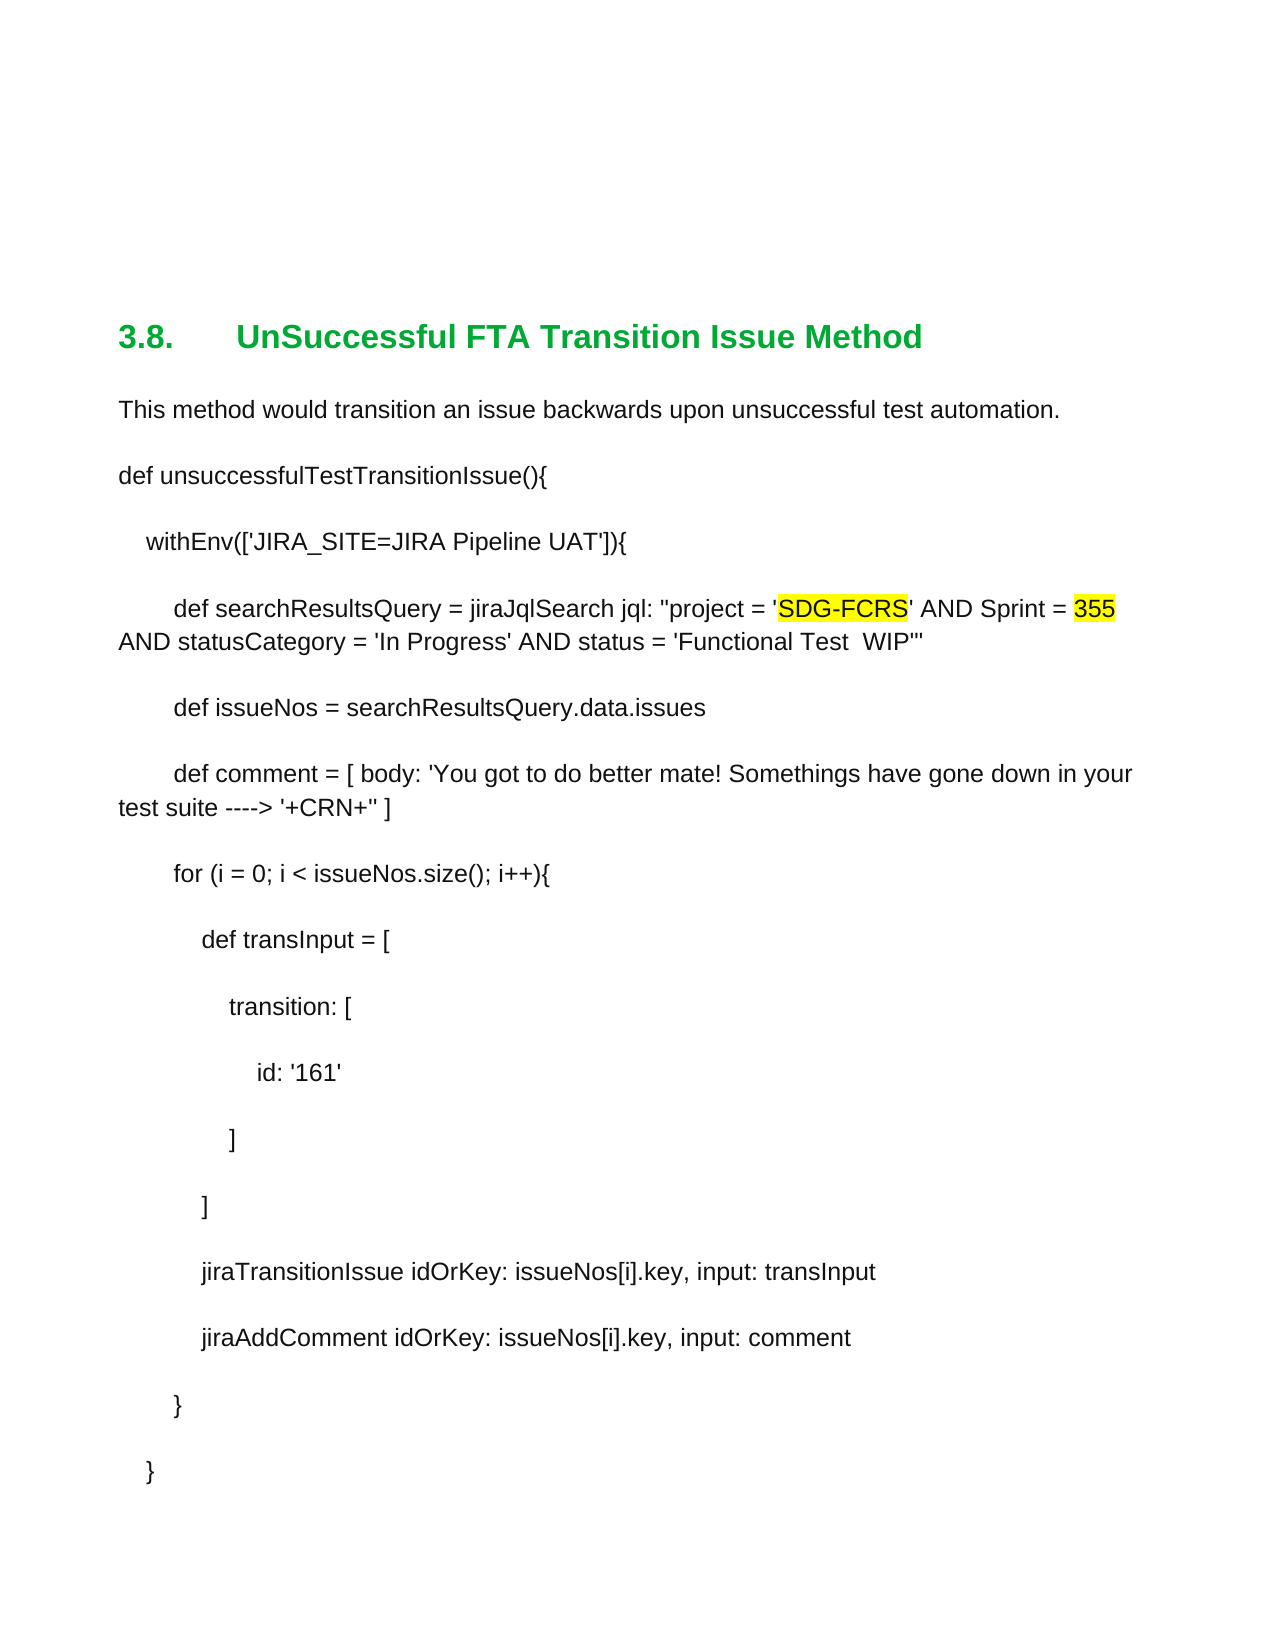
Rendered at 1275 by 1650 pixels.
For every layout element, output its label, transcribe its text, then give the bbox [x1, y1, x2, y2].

text This method would transition an issue backwards upon unsuccessful test automation. [118, 395, 1157, 423]
text def transInput = [ [118, 925, 1157, 954]
text } [118, 1390, 1157, 1418]
text def comment = [ body: 'You got to do better mate! Somethings have gone down in your test suite ----> '+CRN+'' ] [118, 759, 1157, 821]
text def searchResultsQuery = jiraJqlSearch jql: "project = 'SDG-FCRS' AND Sprint = 355 AND statusCategory = 'In Progress' AND status = 'Functional Test WIP'" [118, 594, 1157, 656]
text withEnv(['JIRA_SITE=JIRA Pipeline UAT']){ [118, 527, 1157, 556]
text transition: [ [118, 992, 1157, 1020]
text def issueNos = searchResultsQuery.data.issues [118, 693, 1157, 722]
subtitle UnSuccessful FTA Transition Issue Method [118, 317, 1157, 356]
text jiraTransitionIssue idOrKey: issueNos[i].key, input: transInput [118, 1257, 1157, 1286]
text } [118, 1456, 1157, 1485]
text jiraAddComment idOrKey: issueNos[i].key, input: comment [118, 1323, 1157, 1352]
text def unsuccessfulTestTransitionIssue(){ [118, 461, 1157, 490]
text id: '161' [118, 1058, 1157, 1087]
text ] [118, 1191, 1157, 1219]
text ] [118, 1124, 1157, 1153]
text for (i = 0; i < issueNos.size(); i++){ [118, 859, 1157, 888]
